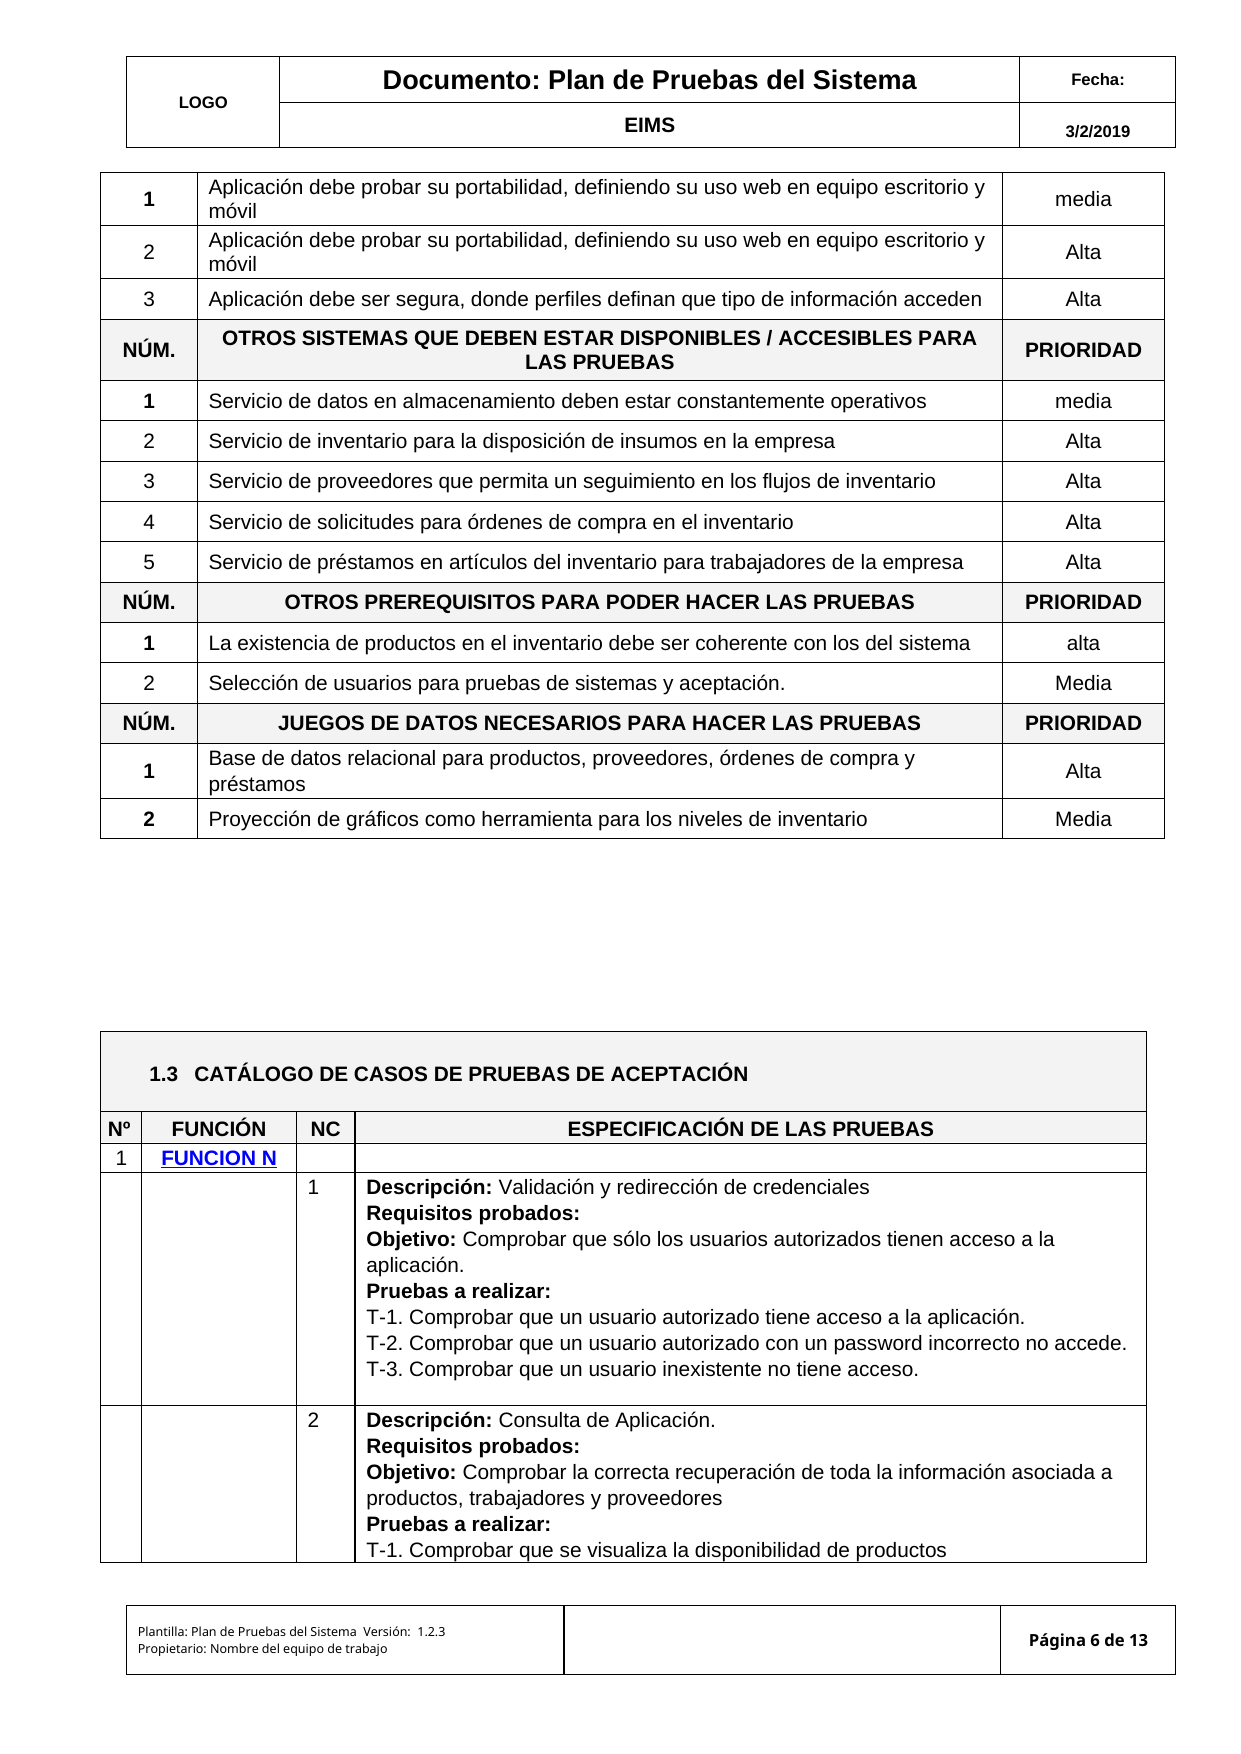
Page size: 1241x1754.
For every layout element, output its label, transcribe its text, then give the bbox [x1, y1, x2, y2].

table_cell media [1003, 381, 1164, 420]
table_cell OTROS SISTEMAS QUE DEBEN ESTAR DISPONIBLES / ACCESIBLES PARA LAS PRUEBAS [198, 320, 1002, 380]
table_cell Alta [1003, 744, 1164, 798]
table_cell 1 [101, 381, 197, 420]
table_cell Media [1003, 663, 1164, 702]
table_cell Base de datos relacional para productos, proveedores, órdenes de compra y préstamos [198, 744, 1002, 798]
table_cell Nº [101, 1112, 141, 1142]
table_cell 2 [101, 421, 197, 461]
table_cell Alta [1003, 279, 1164, 318]
table_cell Selección de usuarios para pruebas de sistemas y aceptación. [198, 663, 1002, 702]
table_cell alta [1003, 623, 1164, 662]
table_cell Descripción: Consulta de Aplicación. Requisitos probados: Objetivo: Comprobar la correcta recuperación de toda la información asociada a productos, trabajadores y proveedores Pruebas a realizar: T-1. Comprobar que se visualiza la disponibilidad de productos [356, 1406, 1146, 1562]
table_cell Servicio de inventario para la disposición de insumos en la empresa [198, 421, 1002, 461]
table_cell Servicio de préstamos en artículos del inventario para trabajadores de la empresa [198, 542, 1002, 582]
table_cell NÚM. [101, 583, 197, 622]
table_cell [297, 1144, 354, 1172]
table_cell [142, 1406, 296, 1562]
table_cell [142, 1173, 296, 1405]
table_cell 2 [101, 226, 197, 278]
table_cell 4 [101, 502, 197, 541]
table_cell 5 [101, 542, 197, 582]
table_cell PRIORIDAD [1003, 583, 1164, 622]
table_cell 3 [101, 462, 197, 501]
table_cell Descripción: Validación y redirección de credenciales Requisitos probados: Objetivo: Comprobar que sólo los usuarios autorizados tienen acceso a la aplicación. Pruebas a realizar: T-1. Comprobar que un usuario autorizado tiene acceso a la aplicación. T-2. Comprobar que un usuario autorizado con un password incorrecto no accede. T-3. Comprobar que un usuario inexistente no tiene acceso. [356, 1173, 1146, 1405]
table_cell Aplicación debe probar su portabilidad, definiendo su uso web en equipo escritorio y móvil [198, 173, 1002, 225]
table_cell [101, 1406, 141, 1562]
table_cell media [1003, 173, 1164, 225]
table_cell Alta [1003, 542, 1164, 582]
table_cell PRIORIDAD [1003, 320, 1164, 380]
table_cell Aplicación debe ser segura, donde perfiles definan que tipo de información acceden [198, 279, 1002, 318]
table_cell 3 [101, 279, 197, 318]
table_cell OTROS PREREQUISITOS PARA PODER HACER LAS PRUEBAS [198, 583, 1002, 622]
table_cell Media [1003, 799, 1164, 838]
table_cell 1 [101, 1144, 141, 1172]
table_cell FUNCIÓN [142, 1112, 296, 1142]
table_cell 2 [297, 1406, 354, 1562]
table_cell [101, 1173, 141, 1405]
table_cell Alta [1003, 462, 1164, 501]
table_cell 1 [101, 744, 197, 798]
table_cell 2 [101, 799, 197, 838]
table_cell Servicio de datos en almacenamiento deben estar constantemente operativos [198, 381, 1002, 420]
table_cell 1 [101, 173, 197, 225]
table_cell PRIORIDAD [1003, 704, 1164, 743]
table_cell 2 [101, 663, 197, 702]
table_cell JUEGOS DE DATOS NECESARIOS PARA HACER LAS PRUEBAS [198, 704, 1002, 743]
table_cell Alta [1003, 226, 1164, 278]
table_cell NÚM. [101, 704, 197, 743]
table_cell Alta [1003, 502, 1164, 541]
table_cell Aplicación debe probar su portabilidad, definiendo su uso web en equipo escritorio y móvil [198, 226, 1002, 278]
table_cell [356, 1144, 1146, 1172]
table_cell Proyección de gráficos como herramienta para los niveles de inventario [198, 799, 1002, 838]
table_cell 1 [101, 623, 197, 662]
table_cell NÚM. [101, 320, 197, 380]
table_cell La existencia de productos en el inventario debe ser coherente con los del sistema [198, 623, 1002, 662]
table_cell Servicio de proveedores que permita un seguimiento en los flujos de inventario [198, 462, 1002, 501]
table_cell 1 [297, 1173, 354, 1405]
table_cell ESPECIFICACIÓN DE LAS PRUEBAS [356, 1112, 1146, 1142]
table_cell Alta [1003, 421, 1164, 461]
table_cell NC [297, 1112, 354, 1142]
table_cell FUNCION N [142, 1144, 296, 1172]
table_cell Servicio de solicitudes para órdenes de compra en el inventario [198, 502, 1002, 541]
table_header CATÁLOGO DE CASOS DE PRUEBAS DE ACEPTACIÓN [101, 1032, 1146, 1111]
